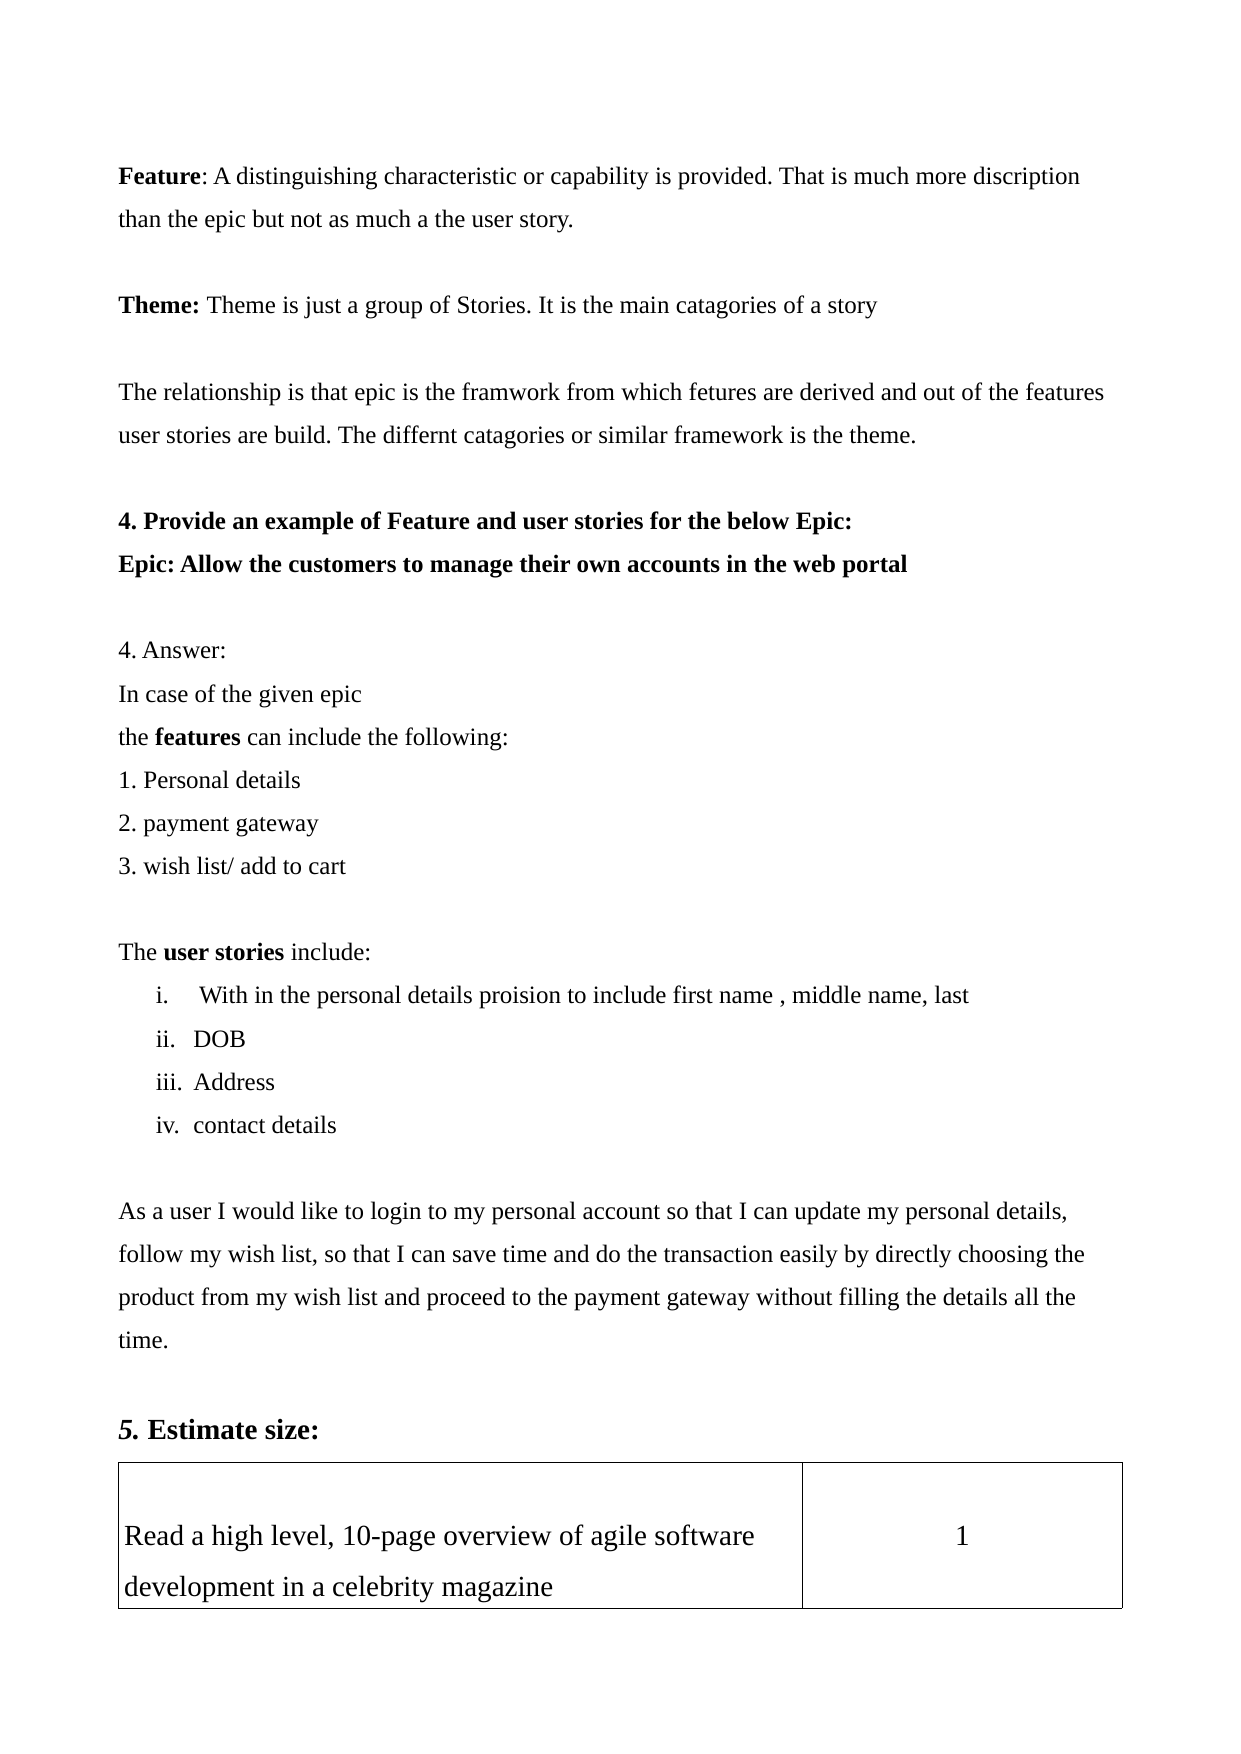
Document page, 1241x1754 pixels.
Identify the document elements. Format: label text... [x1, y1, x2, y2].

list Address [156, 1067, 1122, 1096]
text Theme: Theme is just a group of Stories. It is the main catagories of a story [118, 291, 1122, 319]
text The user stories include: [118, 937, 1122, 966]
text 2. payment gateway [118, 808, 1122, 837]
table_header Read a high level, 10-page overview of agile software development in a celebrity magazine [119, 1463, 802, 1608]
text 1. Personal details [118, 765, 1122, 794]
text As a user I would like to login to my personal account so that I can update my personal details, follow my wish list, so that I can save time and do the transaction easily by directly choosing the product from my wish list and proceed to the payment gateway without filling the details all the time. [118, 1196, 1122, 1354]
text The relationship is that epic is the framwork from which fetures are derived and out of the features user stories are build. The differnt catagories or similar framework is the theme. [118, 377, 1122, 449]
text 4. Provide an example of Feature and user stories for the below Epic: [118, 506, 1122, 535]
text the features can include the following: [118, 722, 1122, 751]
table_header 1 [803, 1463, 1122, 1608]
list contact details [156, 1110, 1122, 1139]
text Epic: Allow the customers to manage their own accounts in the web portal [118, 549, 1122, 578]
text 3. wish list/ add to cart [118, 851, 1122, 880]
text In case of the given epic [118, 679, 1122, 707]
text Feature: A distinguishing characteristic or capability is provided. That is much more discription than the epic but not as much a the user story. [118, 161, 1122, 233]
list DOB [156, 1024, 1122, 1052]
text 4. Answer: [118, 636, 1122, 664]
list With in the personal details proision to include first name , middle name, last [156, 981, 1122, 1009]
text 5. Estimate size: [118, 1412, 1122, 1445]
